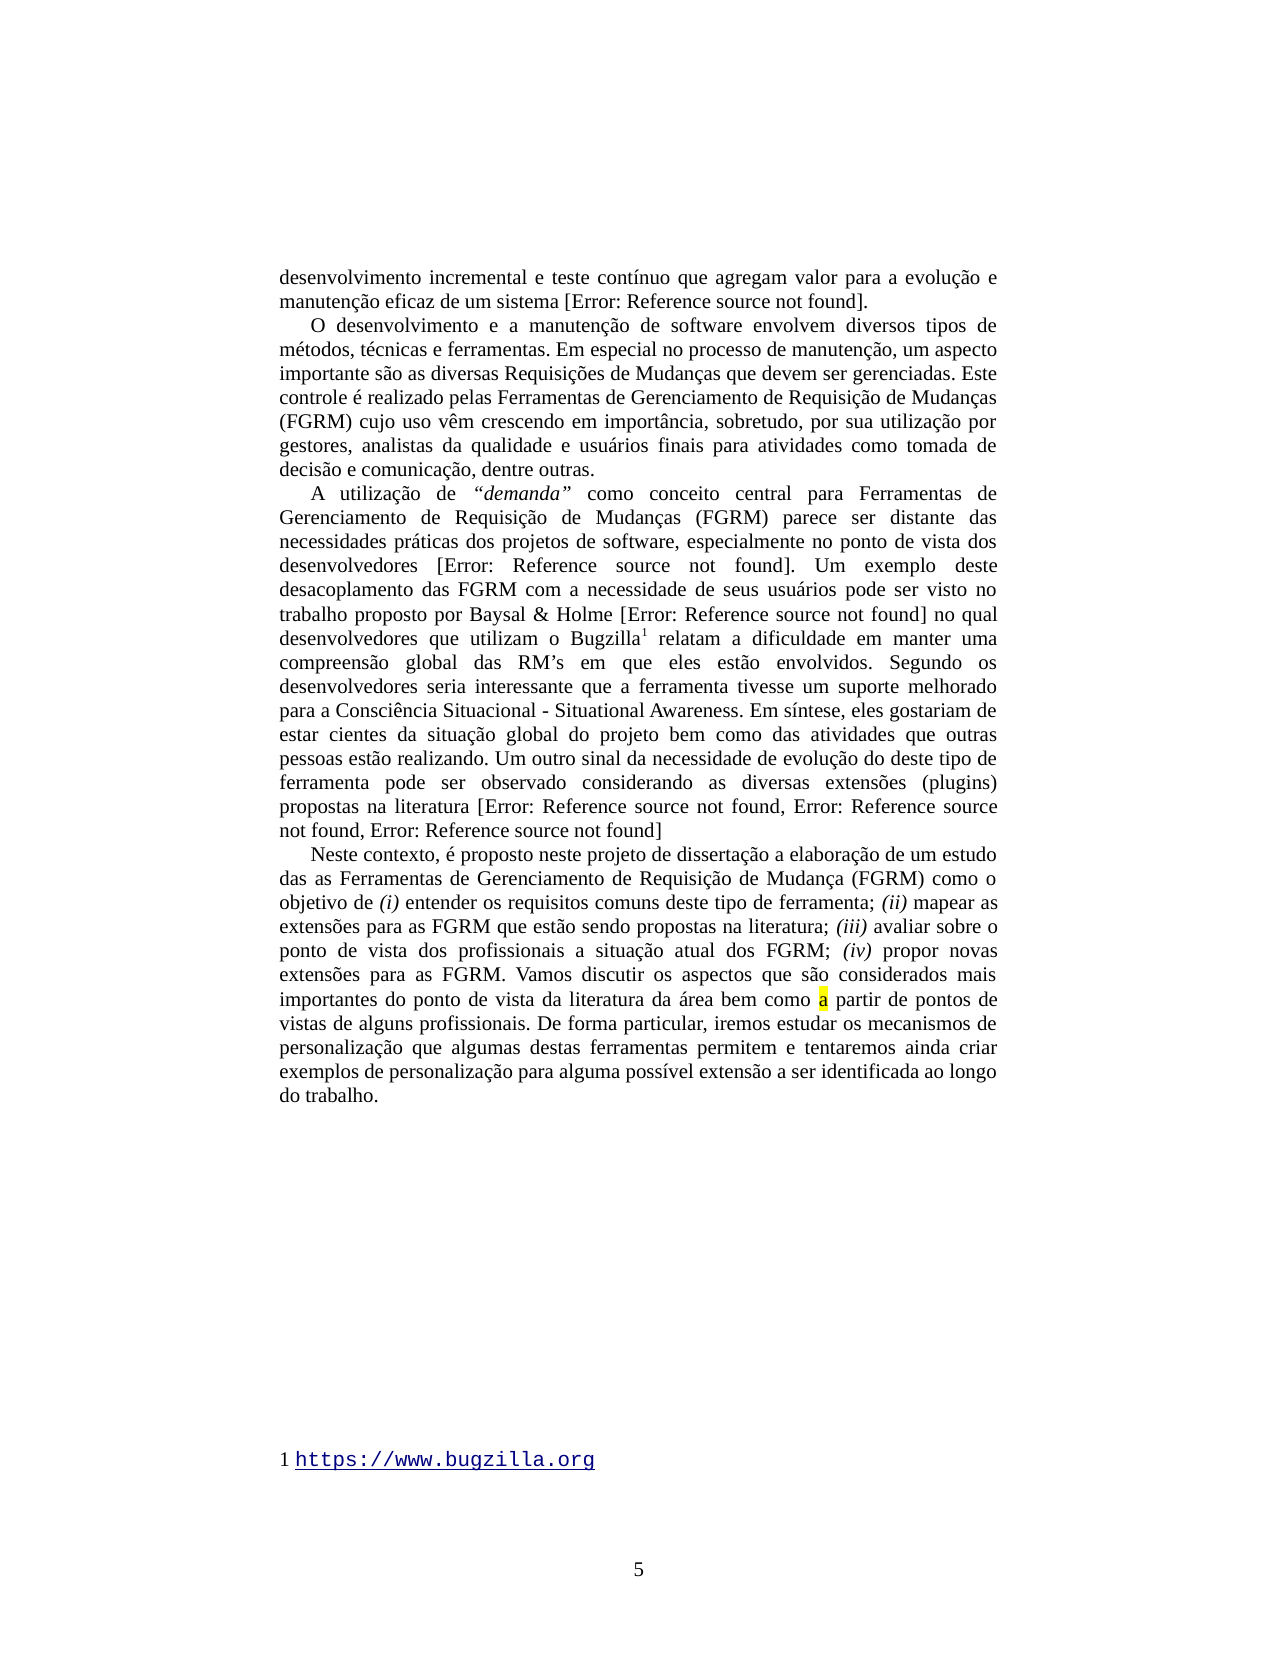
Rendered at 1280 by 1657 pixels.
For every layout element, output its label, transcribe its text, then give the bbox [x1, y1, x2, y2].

text Neste contexto, é proposto neste projeto de dissertação a elaboração de um estudo das as Ferramentas de Gerenciamento de Requisição de Mudança (FGRM) como o objetivo de (i) entender os requisitos comuns deste tipo de ferramenta; (ii) mapear as extensões para as FGRM que estão sendo propostas na literatura; (iii) avaliar sobre o ponto de vista dos profissionais a situação atual dos FGRM; (iv) propor novas extensões para as FGRM. Vamos discutir os aspectos que são considerados mais importantes do ponto de vista da literatura da área bem como a partir de pontos de vistas de alguns profissionais. De forma particular, iremos estudar os mecanismos de personalização que algumas destas ferramentas permitem e tentaremos ainda criar exemplos de personalização para alguma possível extensão a ser identificada ao longo do trabalho. [279, 842, 998, 1107]
text A utilização de “demanda” como conceito central para Ferramentas de Gerenciamento de Requisição de Mudanças (FGRM) parece ser distante das necessidades práticas dos projetos de software, especialmente no ponto de vista dos desenvolvedores [Erro: Origem da referência não encontrada]. Um exemplo deste desacoplamento das FGRM com a necessidade de seus usuários pode ser visto no trabalho proposto por Baysal & Holme [Erro: Origem da referência não encontrada] no qual desenvolvedores que utilizam o Bugzilla relatam a dificuldade em manter uma compreensão global das RM’s em que eles estão envolvidos. Segundo os desenvolvedores seria interessante que a ferramenta tivesse um suporte melhorado para a Consciência Situacional - Situational Awareness. Em síntese, eles gostariam de estar cientes da situação global do projeto bem como das atividades que outras pessoas estão realizando. Um outro sinal da necessidade de evolução do deste tipo de ferramenta pode ser observado considerando as diversas extensões (plugins) propostas na literatura [Erro: Origem da referência não encontrada, Erro: Origem da referência não encontrada, Erro: Origem da referência não encontrada] [279, 481, 998, 842]
text O desenvolvimento e a manutenção de software envolvem diversos tipos de métodos, técnicas e ferramentas. Em especial no processo de manutenção, um aspecto importante são as diversas Requisições de Mudanças que devem ser gerenciadas. Este controle é realizado pelas Ferramentas de Gerenciamento de Requisição de Mudanças (FGRM) cujo uso vêm crescendo em importância, sobretudo, por sua utilização por gestores, analistas da qualidade e usuários finais para atividades como tomada de decisão e comunicação, dentre outras. [279, 313, 998, 481]
text https://www.bugzilla.org [279, 1447, 998, 1473]
text A manutenção não necessariamente exige que o processo de software envolvido seja o tradicional. Percebe-se alguns exemplos de adoção das práticas ágeis para fins de manutenção e evolução do software [Erro: Origem da referência não encontrada]. Tal tendência não é surpreendente tendo em vista que métodos ágeis enfatizam características úteis à eficiência da implementação de software, tais como desenvolvimento incremental e teste contínuo que agregam valor para a evolução e manutenção eficaz de um sistema [Erro: Origem da referência não encontrada]. [279, 264, 998, 313]
